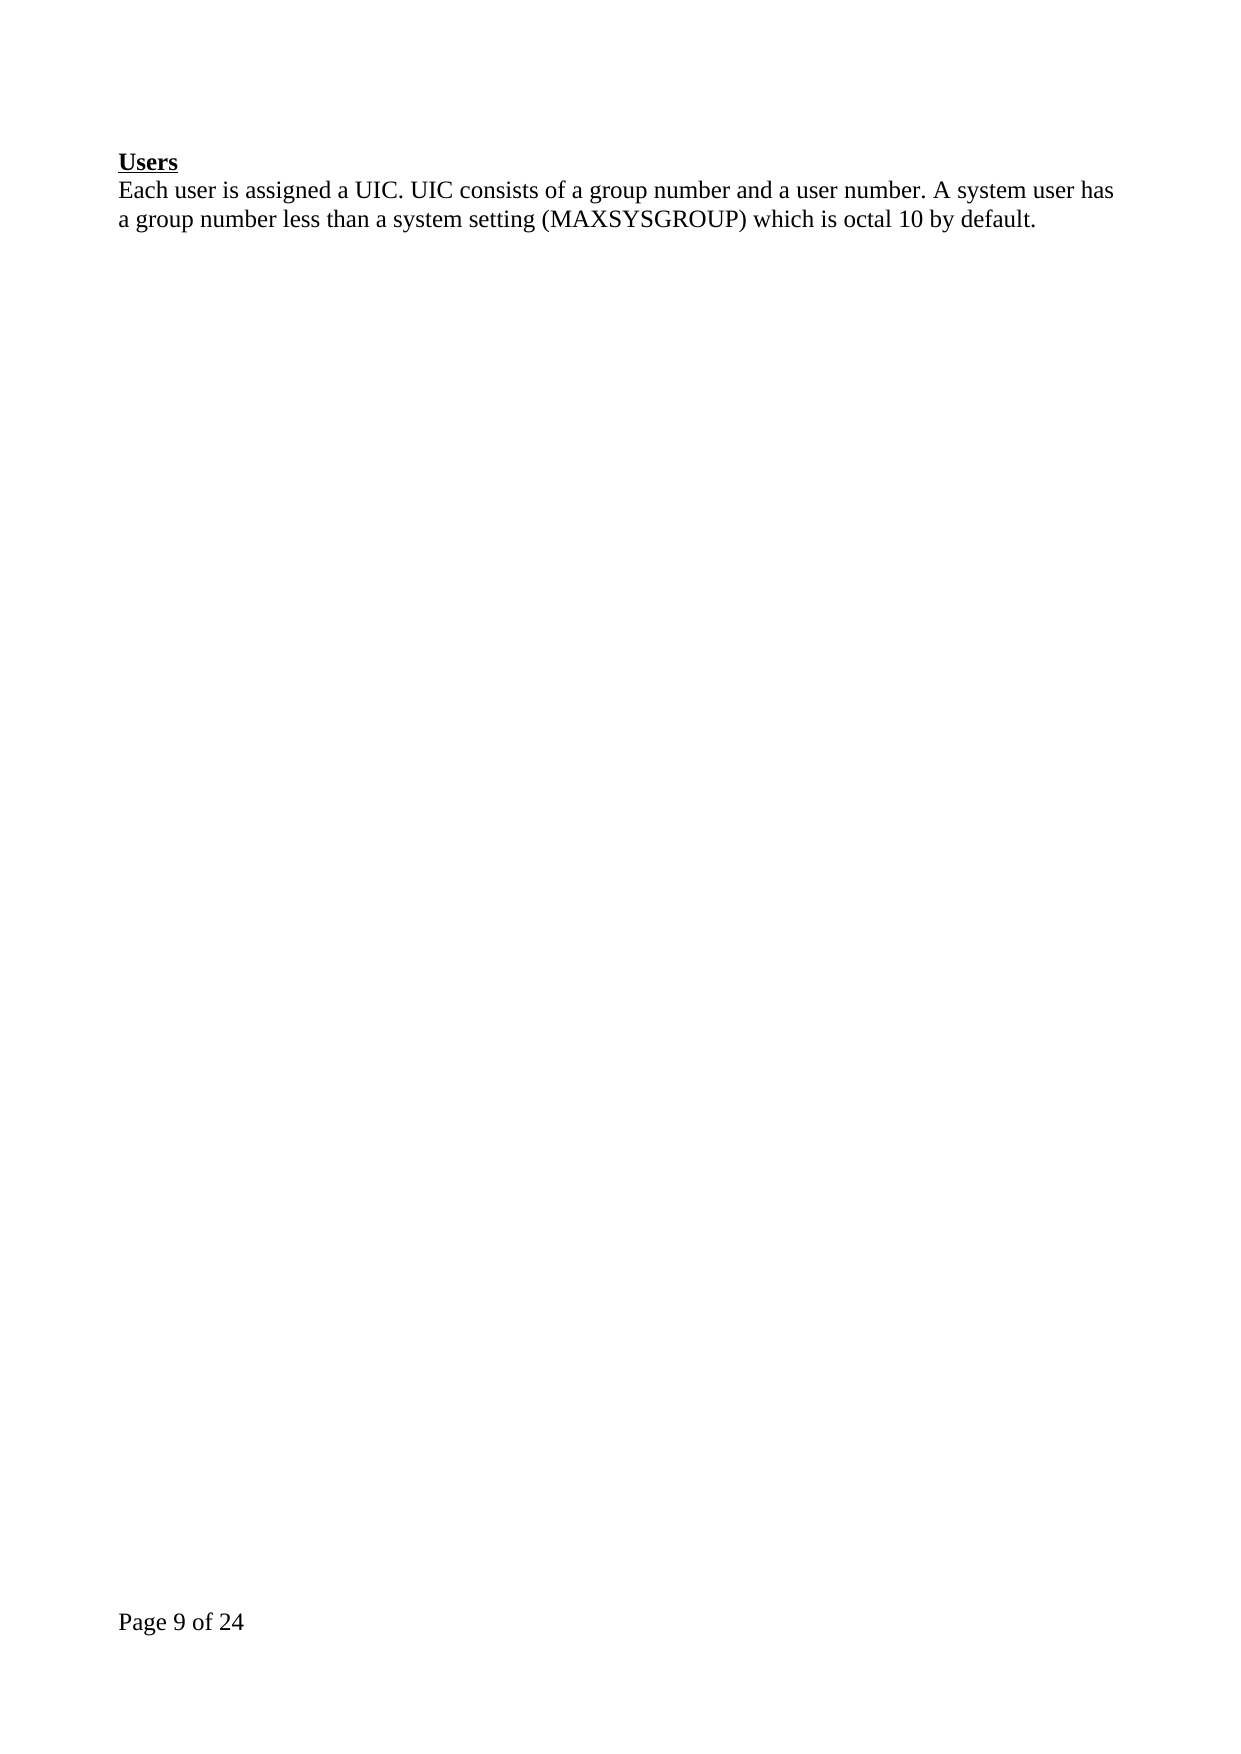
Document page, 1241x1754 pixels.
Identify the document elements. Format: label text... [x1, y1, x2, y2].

text Users [118, 147, 1122, 176]
text Each user is assigned a UIC. UIC consists of a group number and a user number. A system user has a group number less than a system setting (MAXSYSGROUP) which is octal 10 by default. [118, 176, 1122, 233]
